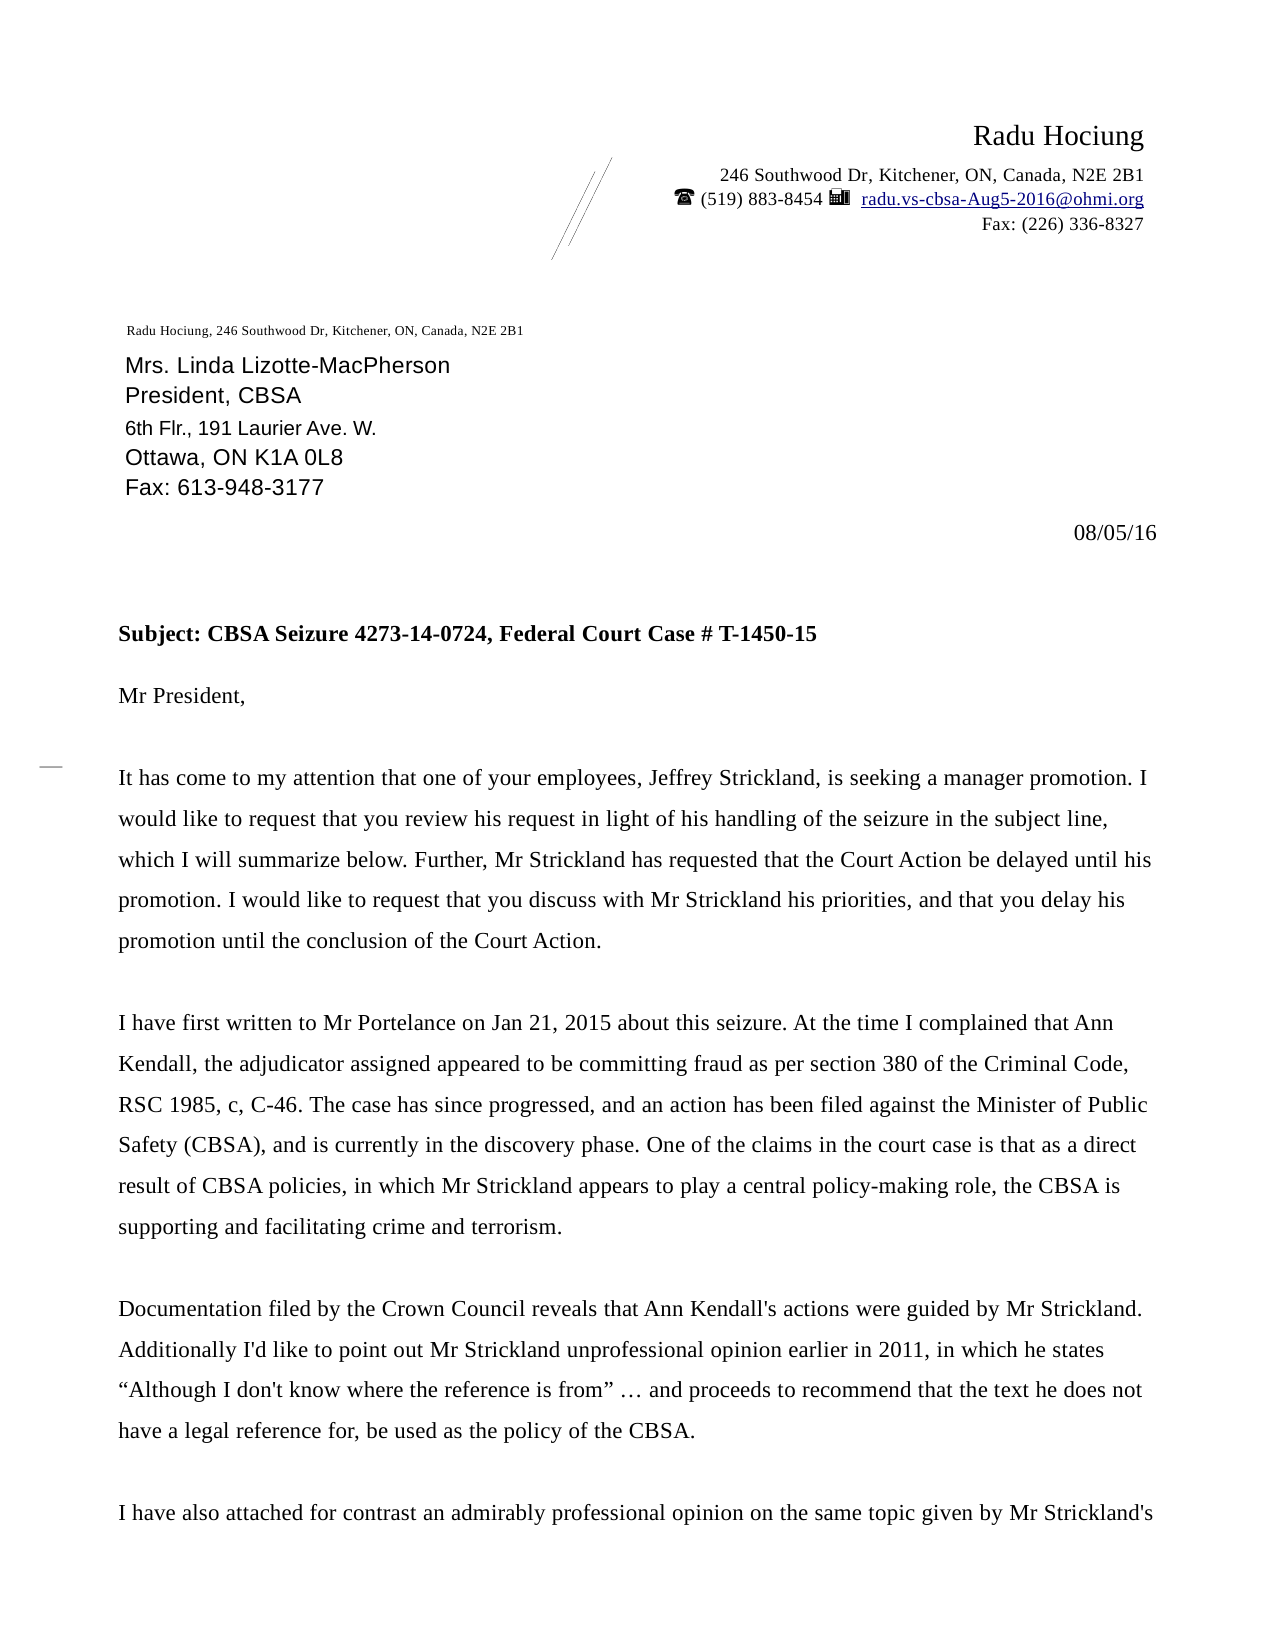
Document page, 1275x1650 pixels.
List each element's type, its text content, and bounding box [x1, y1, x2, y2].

text Subject: CBSA Seizure 4273-14-0724, Federal Court Case # T-1450-15 [118, 621, 1157, 646]
text Documentation filed by the Crown Council reveals that Ann Kendall's actions were guided by Mr Strickland. Additionally I'd like to point out Mr Strickland unprofessional opinion earlier in 2011, in which he states “Although I don't know where the reference is from” … and proceeds to recommend that the text he does not have a legal reference for, be used as the policy of the CBSA. [118, 1296, 1157, 1444]
text Fax: 613-948-3177 [125, 474, 564, 500]
text 08/05/16 [620, 520, 1157, 546]
text I have also attached for contrast an admirably professional opinion on the same topic given by Mr Strickland's [118, 1500, 1157, 1525]
text [549, 213, 574, 234]
text 6th Flr., 191 Laurier Ave. W. [125, 412, 564, 440]
text Radu Hociung, 246 Southwood Dr, Kitchener, ON, Canada, N2E 2B1 [126, 323, 564, 338]
subtitle Radu Hociung [549, 119, 1144, 152]
text [565, 213, 584, 234]
text ☎ (519) 883-8454  radu.vs-cbsa-Aug5-2016@ohmi.org [587, 188, 1144, 210]
text Fax: (226) 336-8327 [576, 213, 1144, 234]
text Ottawa, ON K1A 0L8 [125, 444, 564, 470]
text Mr President, [118, 683, 1157, 709]
text President, CBSA [125, 382, 564, 408]
text It has come to my attention that one of your employees, Jeffrey Strickland, is seeking a manager promotion. I would like to request that you review his request in light of his handling of the seizure in the subject line, which I will summarize below. Further, Mr Strickland has requested that the Court Action be delayed until his promotion. I would like to request that you discuss with Mr Strickland his priorities, and that you delay his promotion until the conclusion of the Court Action. [118, 765, 1157, 954]
text Mrs. Linda Lizotte-MacPherson [125, 352, 564, 378]
text — [39, 758, 105, 779]
text 246 Southwood Dr, Kitchener, ON, Canada, N2E 2B1 [600, 164, 1144, 185]
text I have first written to Mr Portelance on Jan 21, 2015 about this seizure. At the time I complained that Ann Kendall, the adjudicator assigned appeared to be committing fraud as per section 380 of the Criminal Code, RSC 1985, c, C-46. The case has since progressed, and an action has been filed against the Minister of Public Safety (CBSA), and is currently in the discovery phase. One of the claims in the court case is that as a direct result of CBSA policies, in which Mr Strickland appears to play a central policy-making role, the CBSA is supporting and facilitating crime and terrorism. [118, 1010, 1157, 1239]
text [549, 164, 608, 185]
